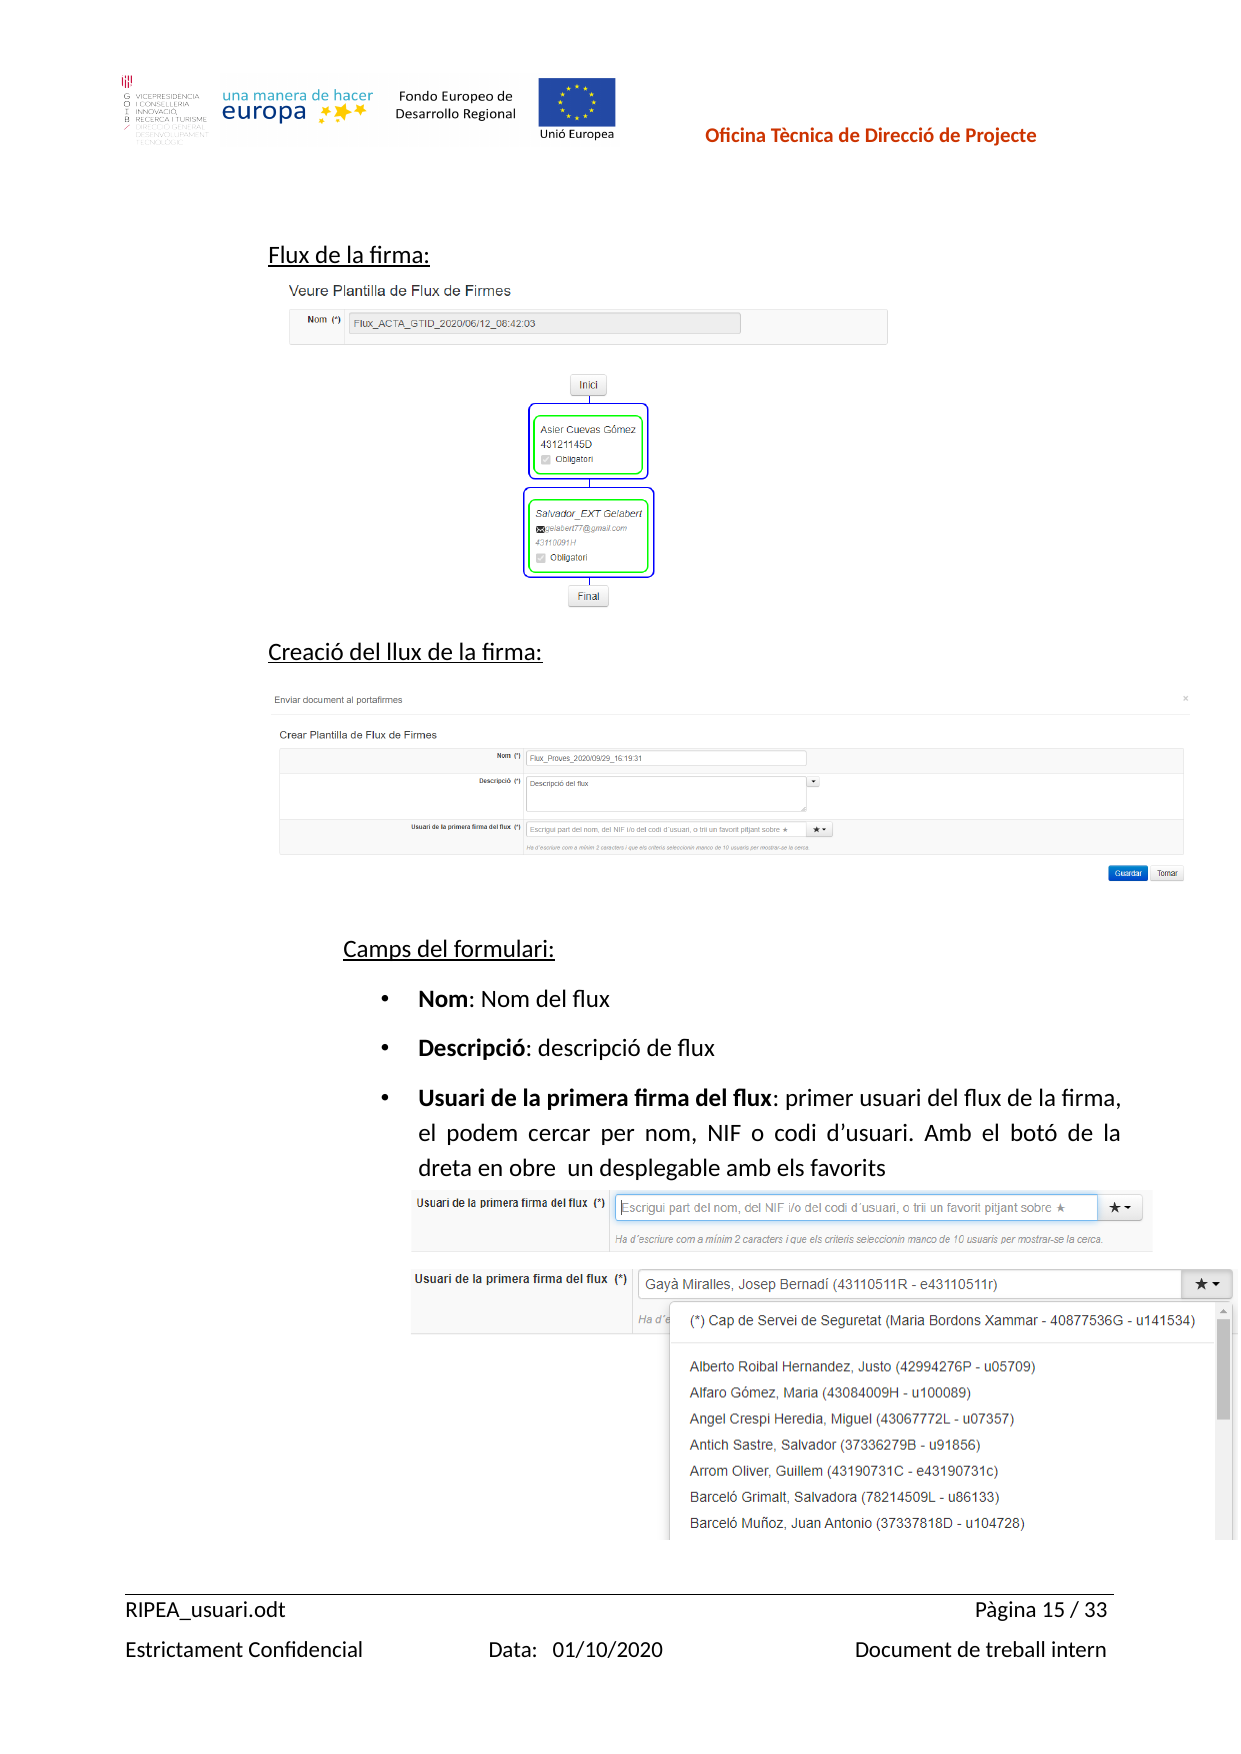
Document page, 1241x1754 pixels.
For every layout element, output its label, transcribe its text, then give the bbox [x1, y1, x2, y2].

list Nom: Nom del flux [381, 983, 1122, 1013]
picture [271, 692, 1190, 889]
text Flux de la firma: [118, 239, 1122, 269]
picture [219, 73, 621, 147]
text Creació del llux de la firma: [118, 636, 1122, 666]
text Camps del formulari: [118, 933, 1122, 964]
picture [411, 1190, 1153, 1252]
list Descripció: descripció de flux [381, 1032, 1122, 1063]
picture [118, 73, 213, 147]
list Usuari de la primera firma del flux: primer usuari del flux de la firma, el podem cercar per nom, NIF o codi d’usuari. Amb el botó de la dreta en obre un desplegable amb els favorits [381, 1082, 1122, 1182]
picture [410, 1269, 1238, 1540]
picture [277, 274, 902, 629]
